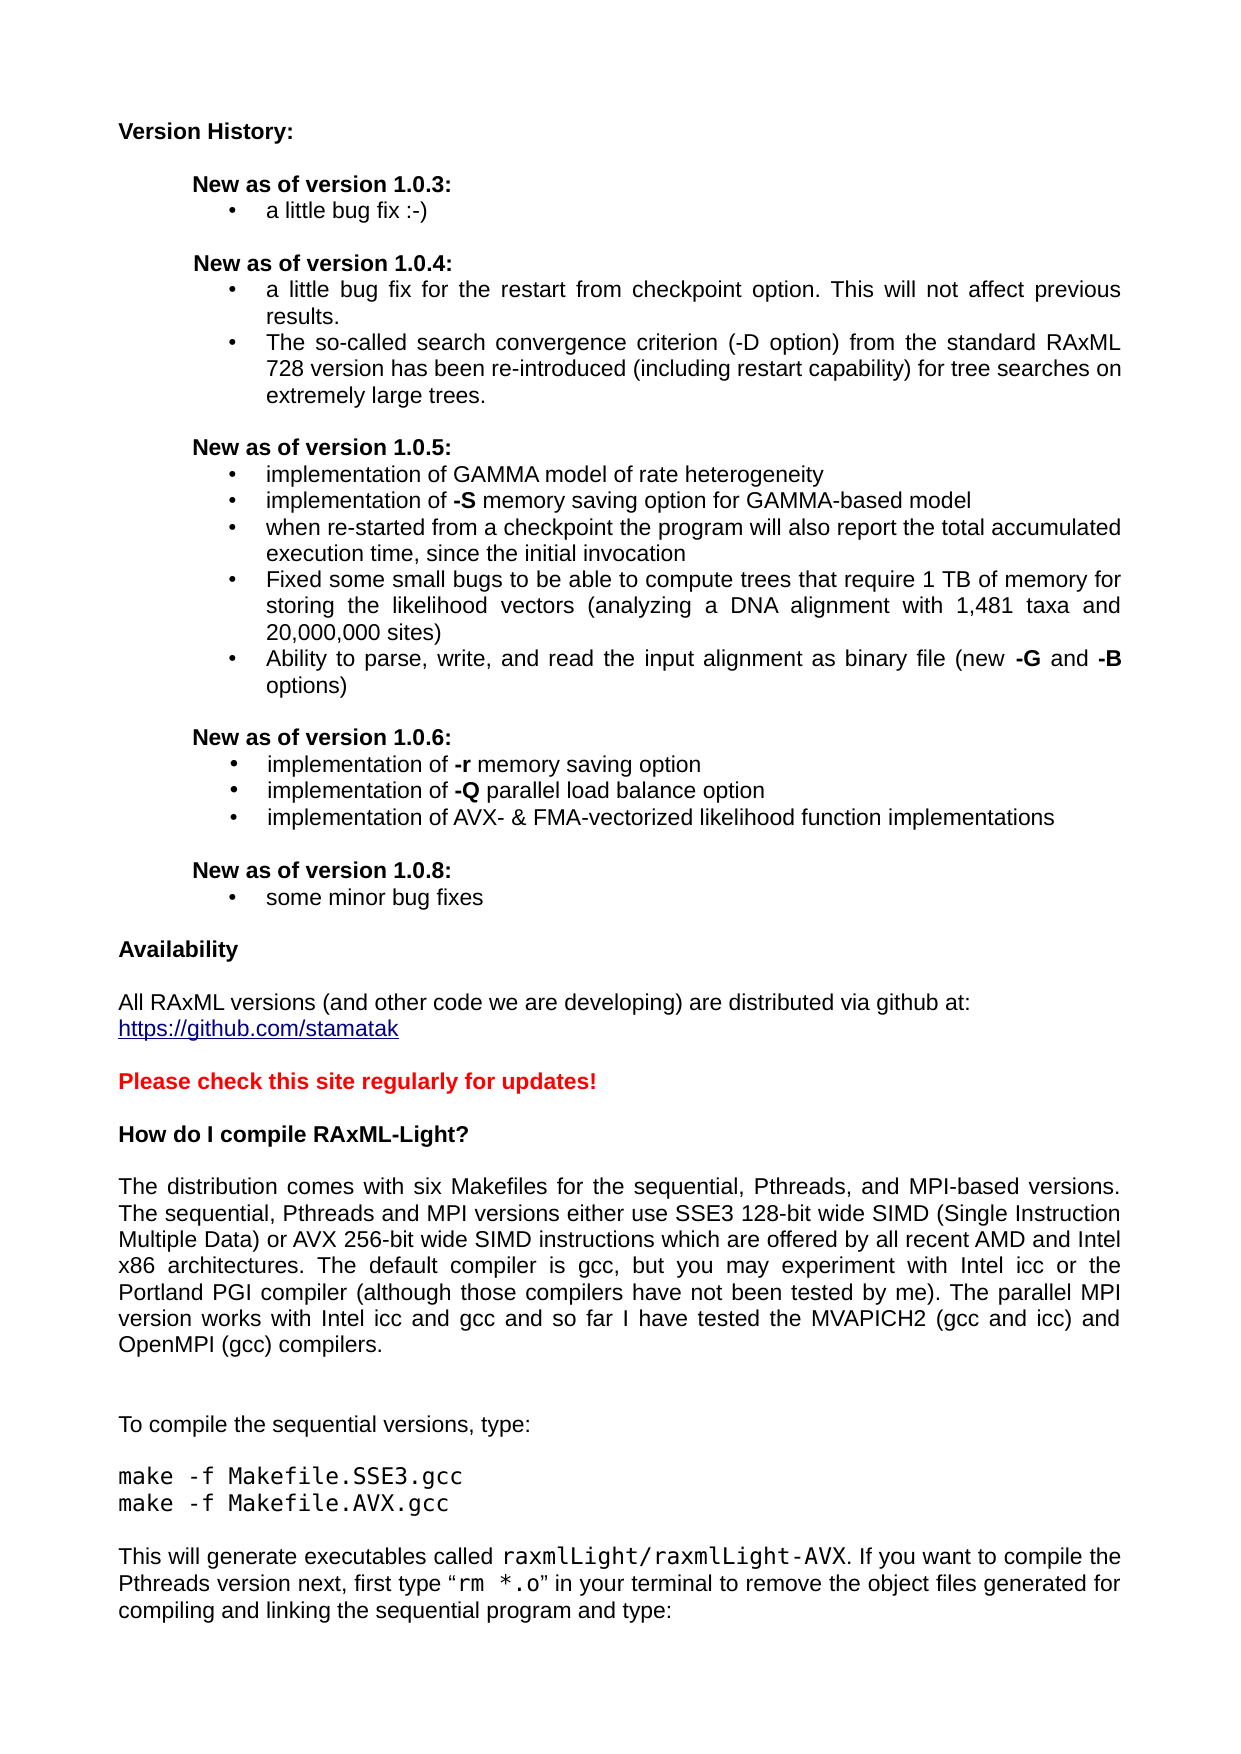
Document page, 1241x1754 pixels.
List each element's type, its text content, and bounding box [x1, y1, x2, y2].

list a little bug fix for the restart from checkpoint option. This will not affect previous results. [228, 276, 1122, 329]
text make -f Makefile.SSE3.gcc [118, 1463, 1122, 1490]
text Availability [118, 936, 1122, 962]
text Version History: [118, 118, 1122, 144]
text New as of version 1.0.6: [118, 724, 1122, 751]
list implementation of GAMMA model of rate heterogeneity [228, 461, 1122, 487]
list some minor bug fixes [228, 883, 1122, 910]
list implementation of -Q parallel load balance option [229, 777, 1122, 804]
list implementation of -r memory saving option [229, 751, 1122, 777]
text New as of version 1.0.3: [192, 171, 1122, 197]
list implementation of -S memory saving option for GAMMA-based model [228, 487, 1122, 513]
text https://github.com/stamatak [118, 1015, 1122, 1042]
list Ability to parse, write, and read the input alignment as binary file (new -G and -B options) [228, 645, 1122, 698]
list New as of version 1.0.5: [154, 434, 1122, 461]
text How do I compile RAxML-Light? [118, 1121, 1122, 1147]
text The distribution comes with six Makefiles for the sequential, Pthreads, and MPI-based versions. The sequential, Pthreads and MPI versions either use SSE3 128-bit wide SIMD (Single Instruction Multiple Data) or AVX 256-bit wide SIMD instructions which are offered by all recent AMD and Intel x86 architectures. The default compiler is gcc, but you may experiment with Intel icc or the Portland PGI compiler (although those compilers have not been tested by me). The parallel MPI version works with Intel icc and gcc and so far I have tested the MVAPICH2 (gcc and icc) and OpenMPI (gcc) compilers. [118, 1173, 1122, 1358]
list Fixed some small bugs to be able to compute trees that require 1 TB of memory for storing the likelihood vectors (analyzing a DNA alignment with 1,481 taxa and 20,000,000 sites) [228, 566, 1122, 645]
text Please check this site regularly for updates! [118, 1068, 1122, 1094]
list when re-started from a checkpoint the program will also report the total accumulated execution time, since the initial invocation [228, 513, 1122, 566]
text This will generate executables called raxmlLight/raxmlLight-AVX. If you want to compile the Pthreads version next, first type “rm *.o” in your terminal to remove the object files generated for compiling and linking the sequential program and type: [118, 1543, 1122, 1623]
text All RAxML versions (and other code we are developing) are distributed via github at: [118, 989, 1122, 1015]
text make -f Makefile.AVX.gcc [118, 1490, 1122, 1517]
list New as of version 1.0.4: [156, 250, 1122, 276]
text New as of version 1.0.8: [118, 857, 1122, 883]
text To compile the sequential versions, type: [118, 1411, 1122, 1437]
list implementation of AVX- & FMA-vectorized likelihood function implementations [229, 804, 1122, 831]
list The so-called search convergence criterion (-D option) from the standard RAxML 728 version has been re-introduced (including restart capability) for tree searches on extremely large trees. [228, 329, 1122, 408]
list a little bug fix :-) [228, 197, 1122, 223]
